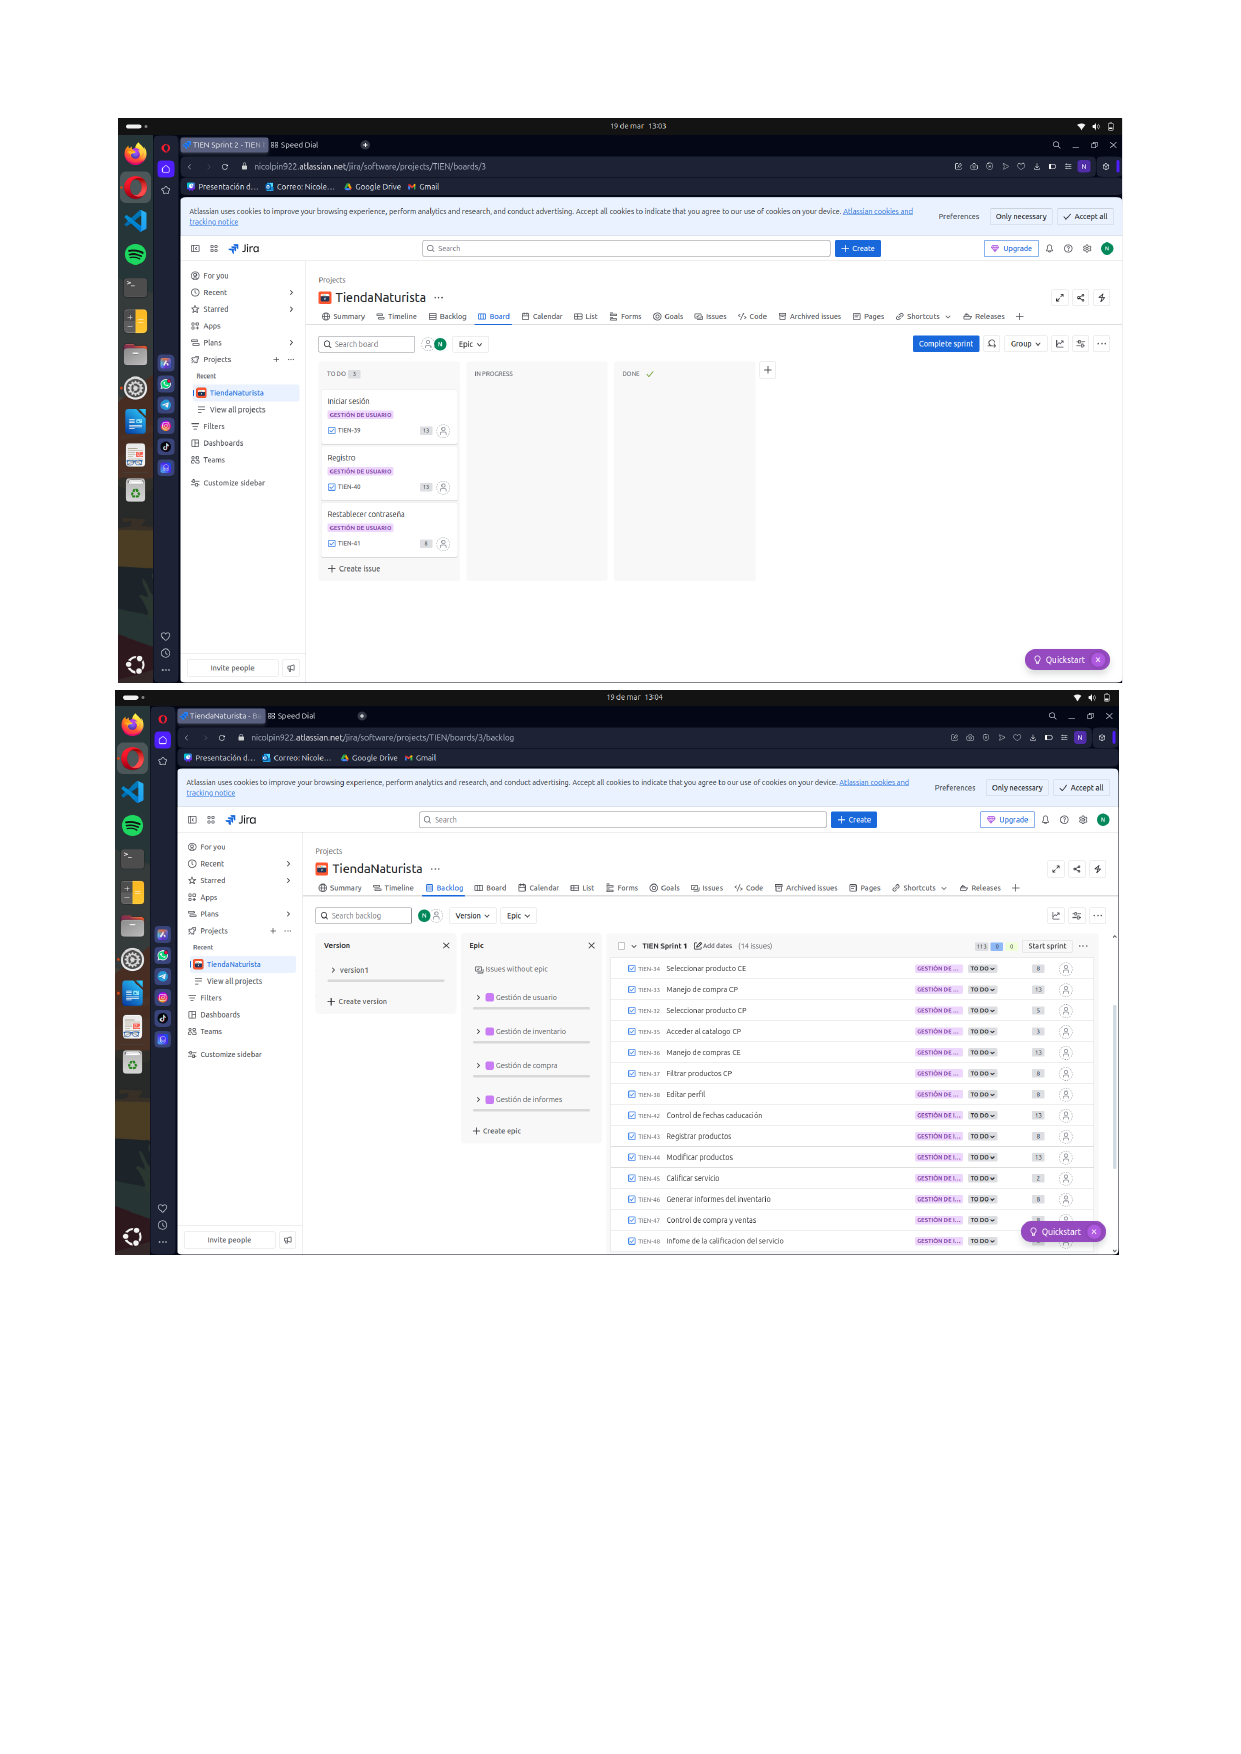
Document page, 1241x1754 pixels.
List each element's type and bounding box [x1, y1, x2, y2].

picture [118, 118, 1123, 683]
picture [115, 690, 1119, 1255]
